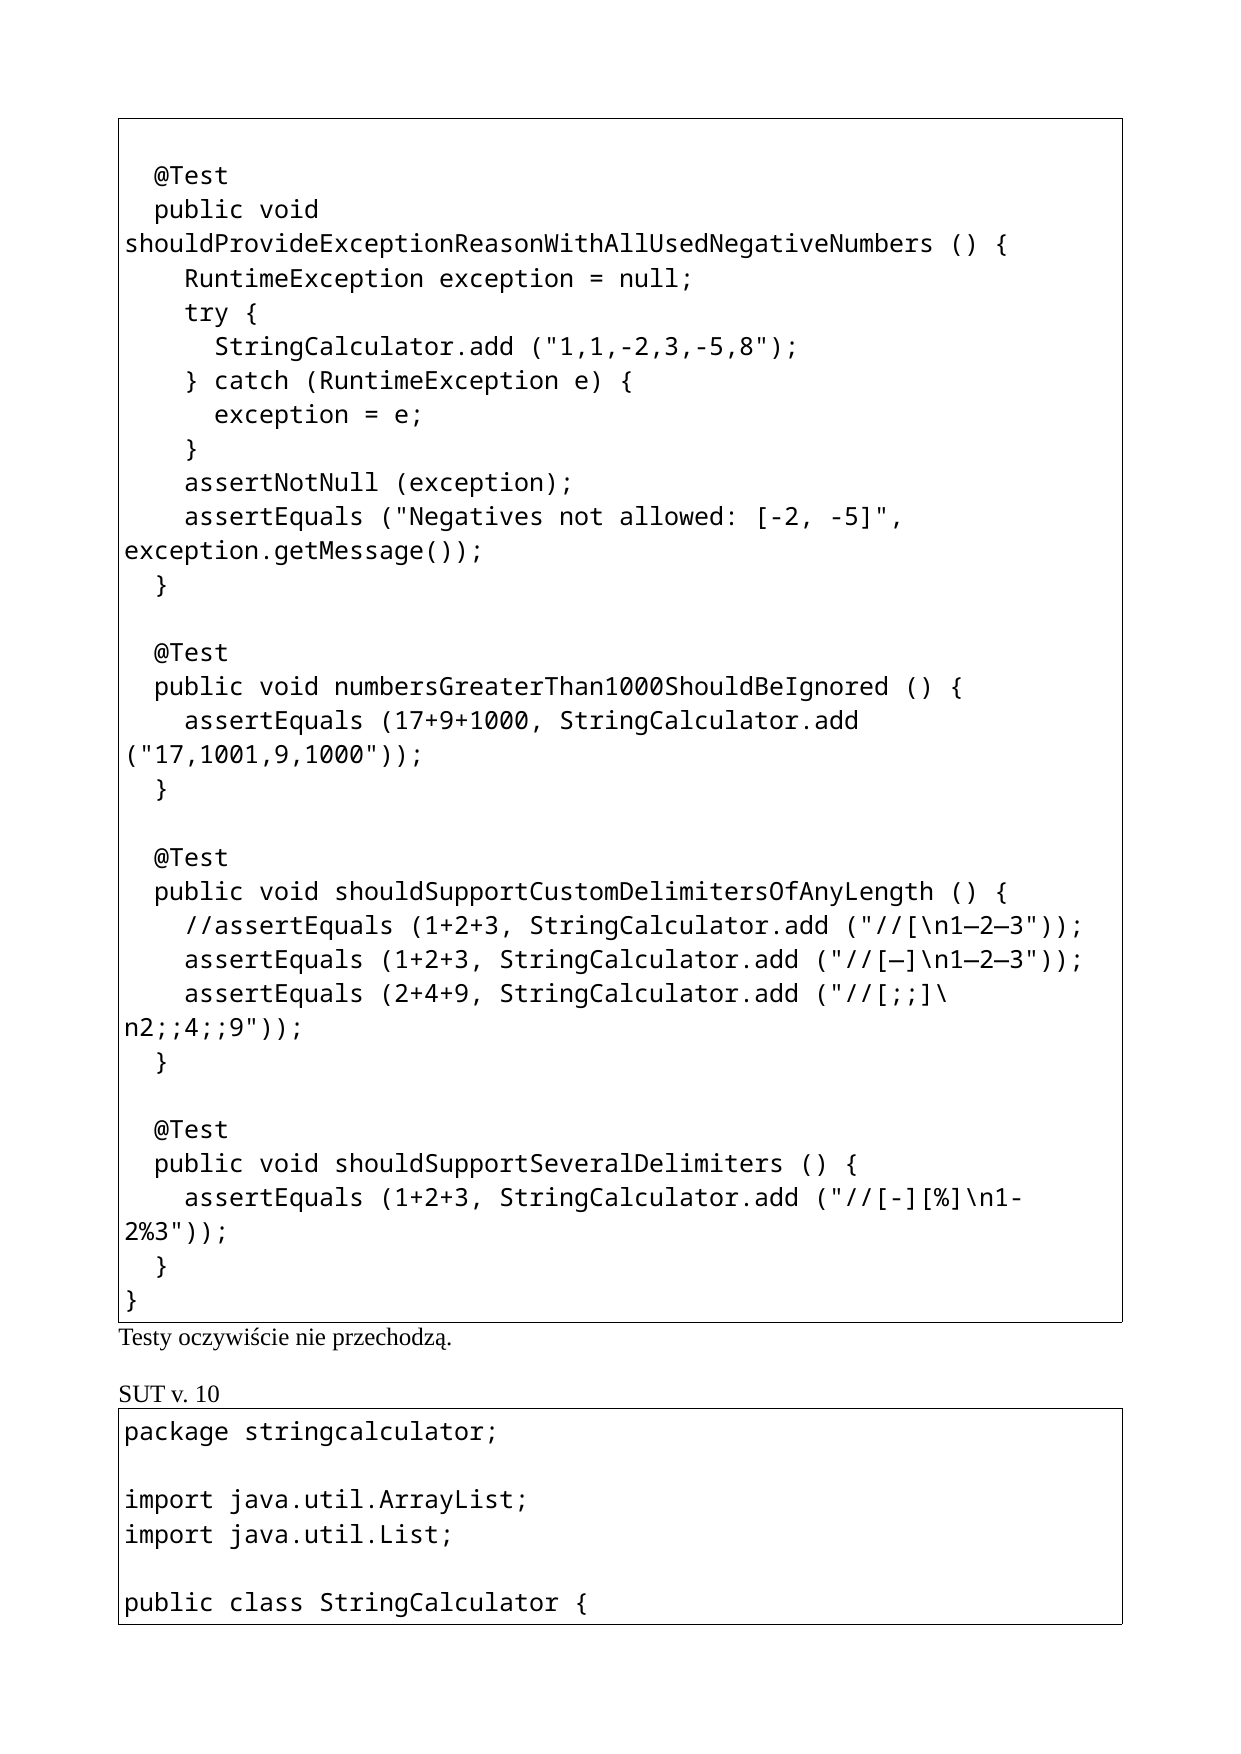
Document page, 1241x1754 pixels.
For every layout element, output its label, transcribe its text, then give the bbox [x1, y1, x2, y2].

table_header @Test public void shouldProvideExceptionReasonWithAllUsedNegativeNumbers () { RuntimeException exception = null; try { StringCalculator.add ("1,1,-2,3,-5,8"); } catch (RuntimeException e) { exception = e; } assertNotNull (exception); assertEquals ("Negatives not allowed: [-2, -5]", exception.getMessage()); } @Test public void numbersGreaterThan1000ShouldBeIgnored () { assertEquals (17+9+1000, StringCalculator.add ("17,1001,9,1000")); } @Test public void shouldSupportCustomDelimitersOfAnyLength () { //assertEquals (1+2+3, StringCalculator.add ("//[\n1—2—3")); assertEquals (1+2+3, StringCalculator.add ("//[—]\n1—2—3")); assertEquals (2+4+9, StringCalculator.add ("//[;;]\n2;;4;;9")); } @Test public void shouldSupportSeveralDelimiters () { assertEquals (1+2+3, StringCalculator.add ("//[-][%]\n1-2%3")); } } [119, 119, 1122, 1322]
text SUT v. 10 [118, 1379, 1122, 1408]
table_header package stringcalculator; import java.util.ArrayList; import java.util.List; public class StringCalculator { [119, 1409, 1122, 1624]
text Testy oczywiście nie przechodzą. [118, 1323, 1122, 1351]
